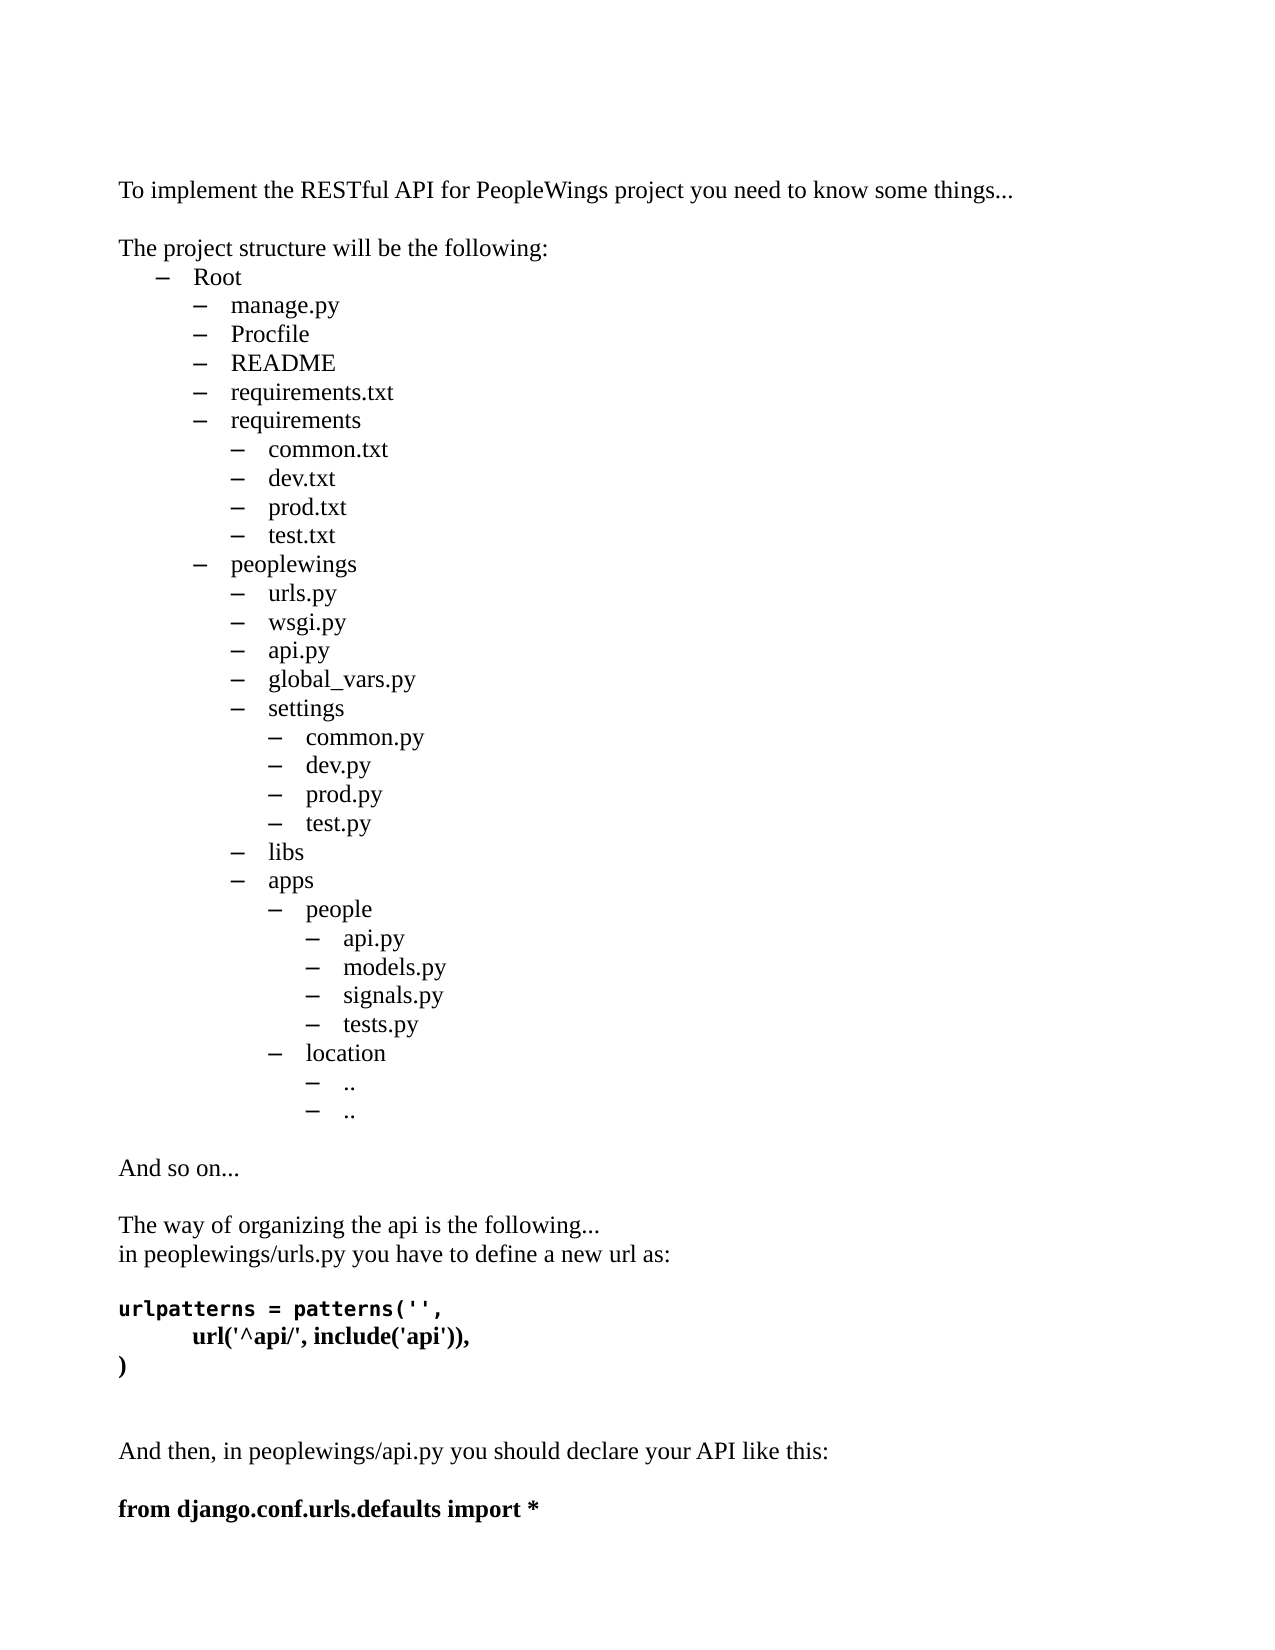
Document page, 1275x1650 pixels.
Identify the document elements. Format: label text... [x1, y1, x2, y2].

list Root [156, 262, 1157, 291]
list signals.py [306, 981, 1157, 1009]
text And so on... [118, 1153, 1157, 1182]
list README [193, 348, 1157, 377]
text url('^api/', include('api')), [118, 1321, 1157, 1350]
list wsgi.py [231, 607, 1157, 636]
list test.py [268, 808, 1157, 837]
list api.py [306, 923, 1157, 952]
list settings [231, 693, 1157, 722]
list requirements.txt [193, 377, 1157, 406]
list .. [306, 1096, 1157, 1124]
list models.py [306, 952, 1157, 981]
text urlpatterns = patterns('', [118, 1297, 1157, 1321]
list Procfile [193, 319, 1157, 348]
list people [268, 894, 1157, 923]
list location [268, 1038, 1157, 1067]
text To implement the RESTful API for PeopleWings project you need to know some things... [118, 176, 1157, 204]
text from django.conf.urls.defaults import * [118, 1494, 1157, 1522]
list peoplewings [193, 549, 1157, 578]
text ) [118, 1350, 1157, 1379]
list prod.py [268, 779, 1157, 808]
text The way of organizing the api is the following... [118, 1211, 1157, 1239]
list urls.py [231, 578, 1157, 607]
list test.txt [231, 521, 1157, 549]
list libs [231, 837, 1157, 866]
text And then, in peoplewings/api.py you should declare your API like this: [118, 1436, 1157, 1465]
list tests.py [306, 1009, 1157, 1038]
list prod.txt [231, 492, 1157, 521]
list common.py [268, 722, 1157, 751]
text The project structure will be the following: [118, 233, 1157, 262]
text in peoplewings/urls.py you have to define a new url as: [118, 1239, 1157, 1268]
list common.txt [231, 434, 1157, 463]
list manage.py [193, 291, 1157, 319]
list requirements [193, 406, 1157, 434]
list .. [306, 1067, 1157, 1096]
list dev.txt [231, 463, 1157, 492]
list global_vars.py [231, 664, 1157, 693]
list api.py [231, 636, 1157, 664]
list apps [231, 866, 1157, 894]
list dev.py [268, 751, 1157, 779]
